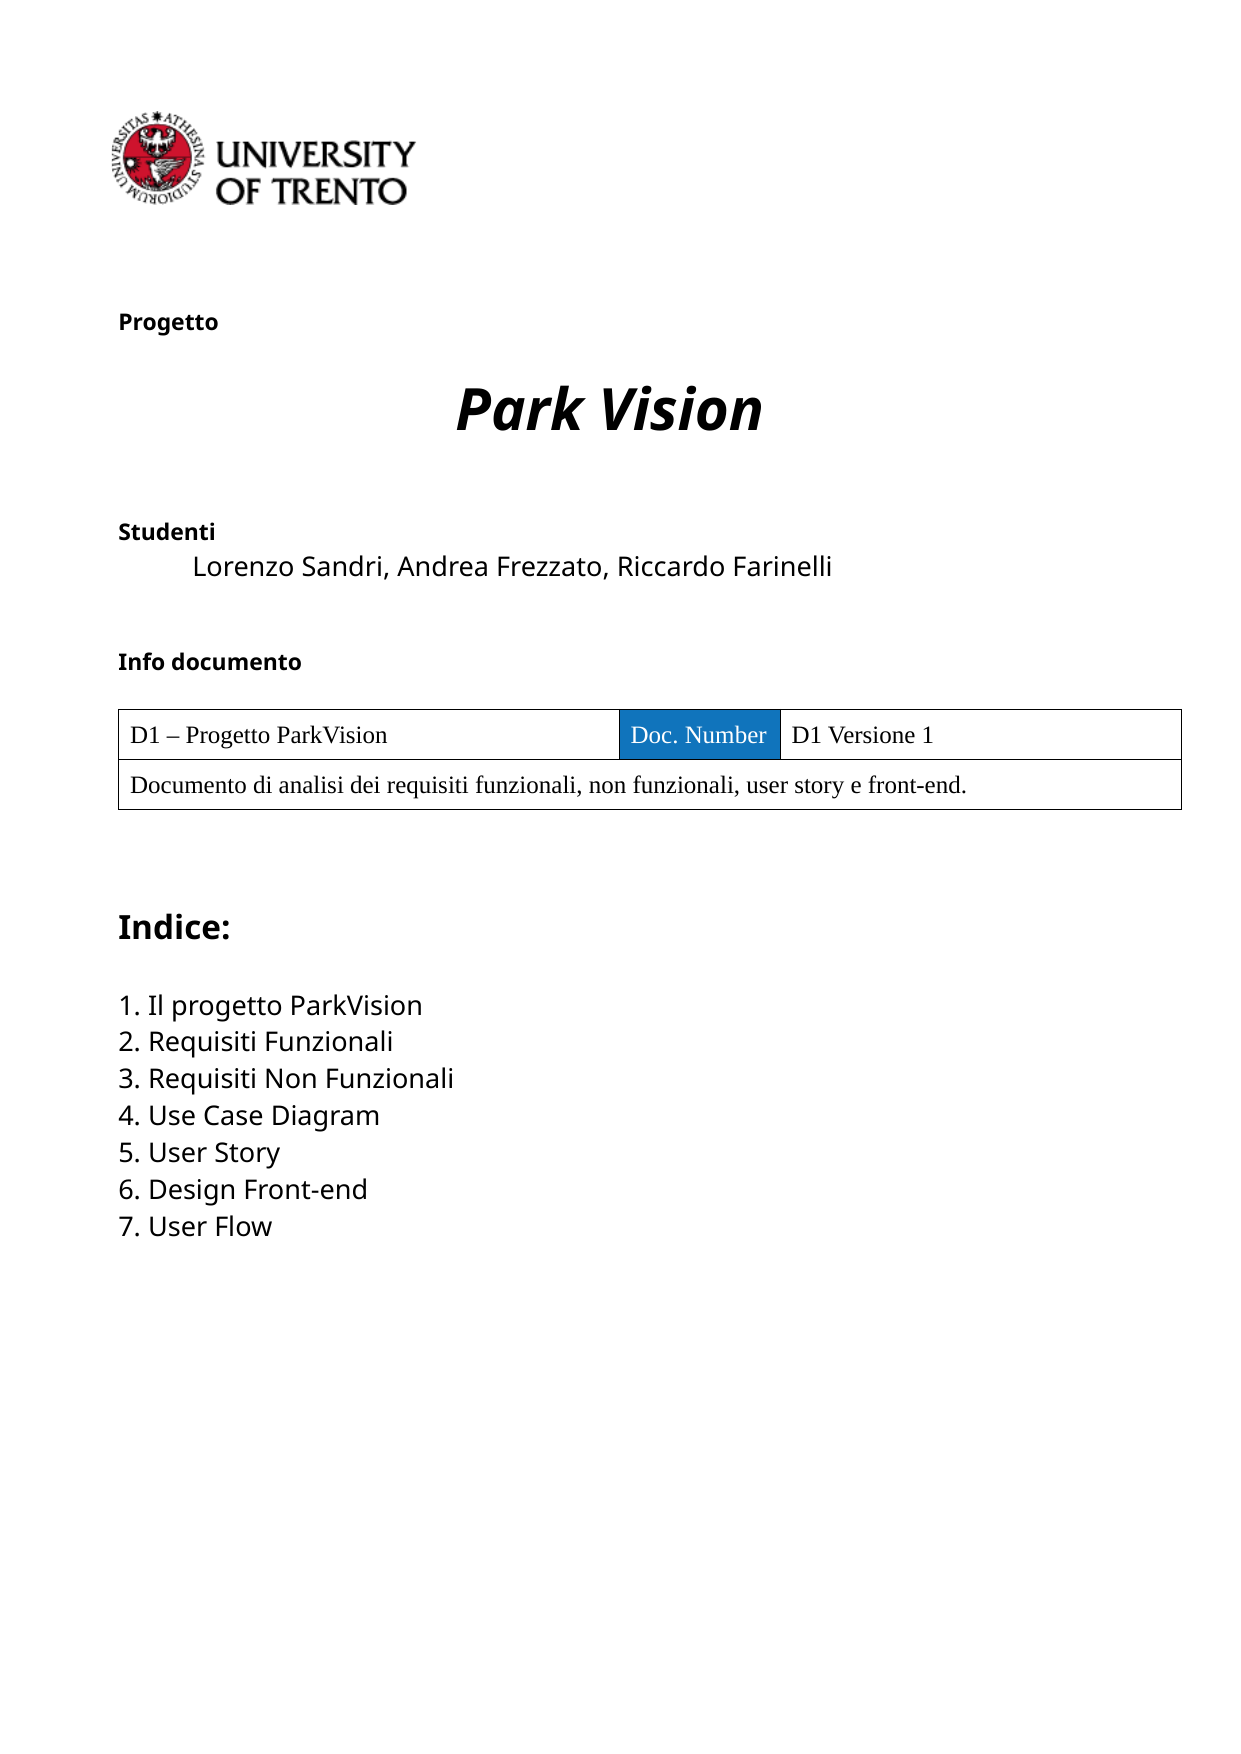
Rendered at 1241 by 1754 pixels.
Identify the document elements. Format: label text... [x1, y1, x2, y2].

text Park Vision [118, 368, 1122, 448]
text 7. User Flow [118, 1207, 1122, 1244]
text Progetto [118, 306, 1122, 337]
table_header Doc. Number [620, 710, 780, 759]
text 5. User Story [118, 1133, 1122, 1170]
text 2. Requisiti Funzionali [118, 1023, 1122, 1060]
text 4. Use Case Diagram [118, 1097, 1122, 1133]
table_header D1 Versione 1 [781, 710, 1181, 759]
table_cell Documento di analisi dei requisiti funzionali, non funzionali, user story e front-end. [119, 760, 1181, 809]
text Info documento [118, 646, 1122, 678]
text Studenti Lorenzo Sandri, Andrea Frezzato, Riccardo Farinelli [118, 516, 1122, 584]
picture [111, 111, 435, 205]
text 1. Il progetto ParkVision [118, 986, 1122, 1023]
text 6. Design Front-end [118, 1170, 1122, 1207]
text Indice: [118, 904, 1122, 949]
table_header D1 – Progetto ParkVision [119, 710, 619, 759]
text 3. Requisiti Non Funzionali [118, 1060, 1122, 1097]
